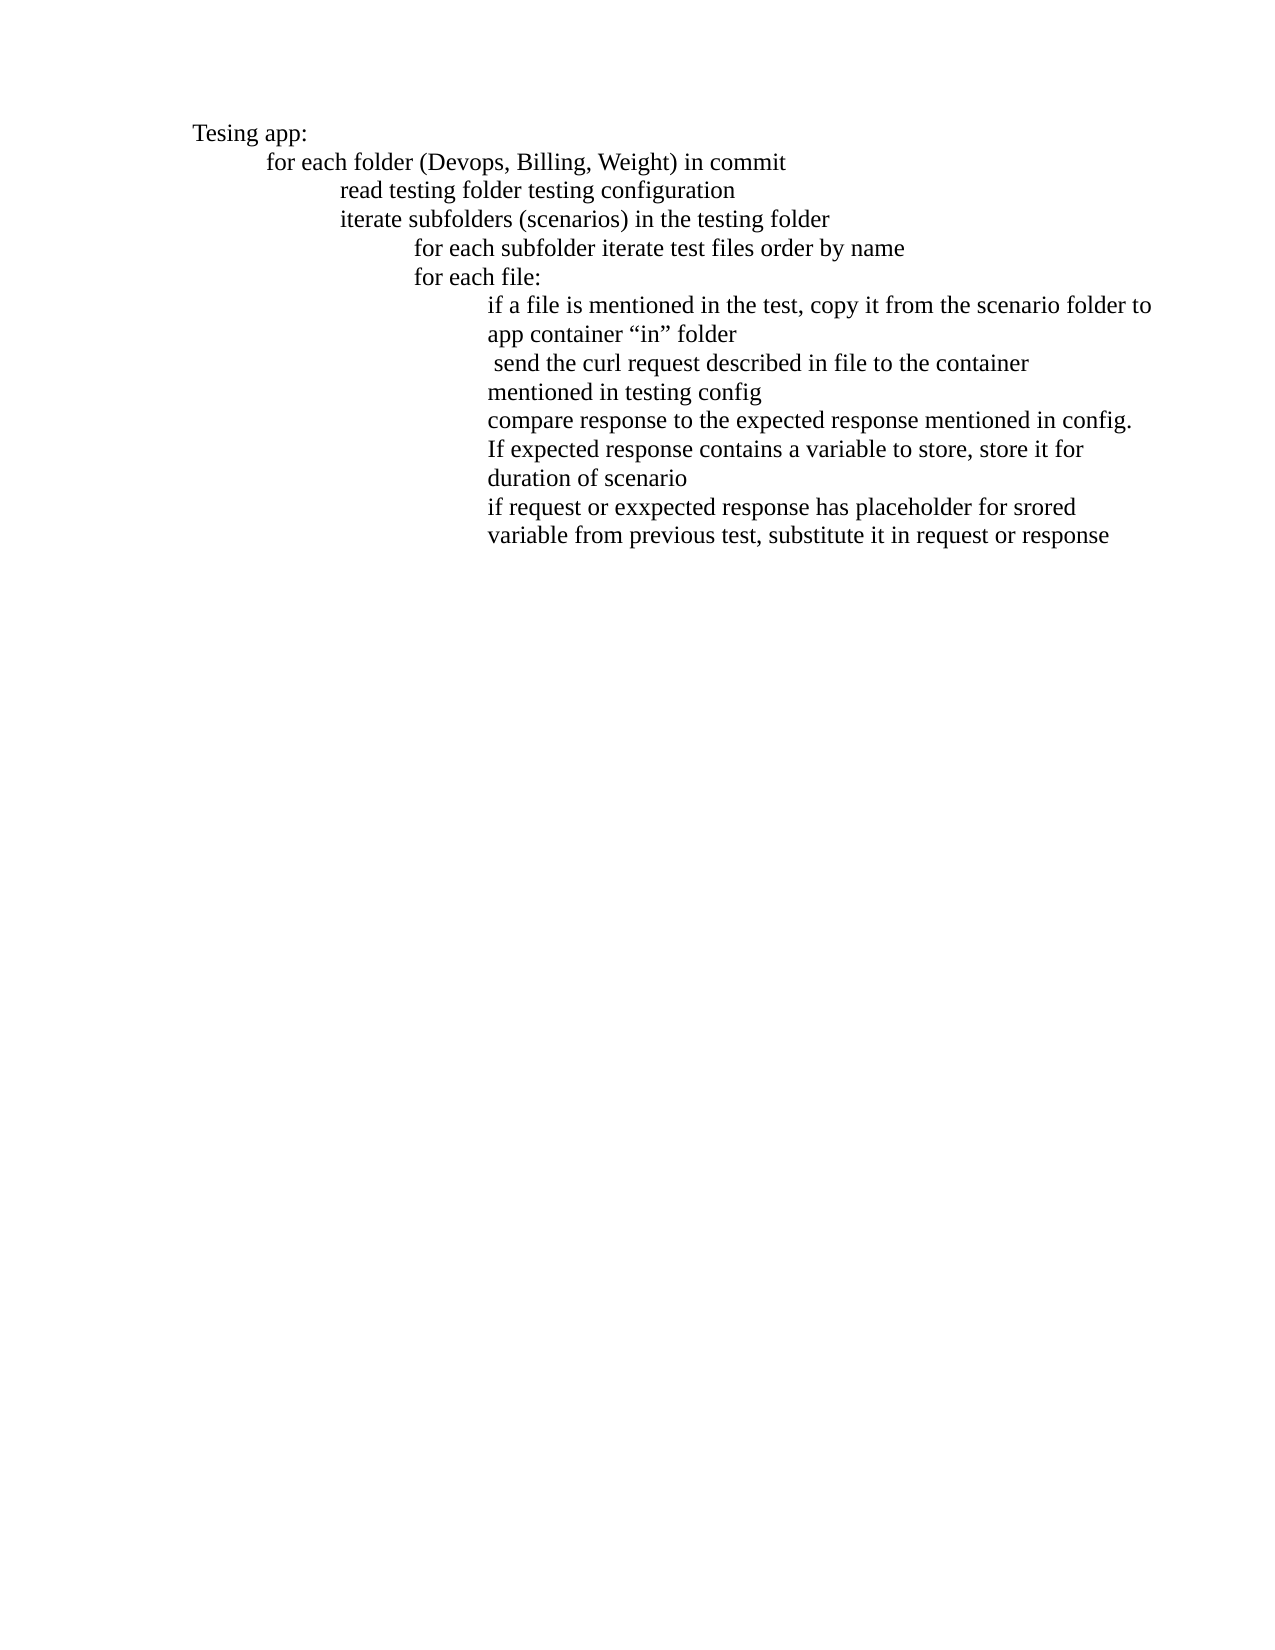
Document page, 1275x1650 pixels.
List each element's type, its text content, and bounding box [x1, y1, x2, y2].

text if request or exxpected response has placeholder for srored variable from previous test, substitute it in request or response [118, 492, 1157, 549]
text compare response to the expected response mentioned in config. [118, 406, 1157, 434]
text for each file: [118, 262, 1157, 291]
text send the curl request described in file to the container mentioned in testing config [118, 348, 1157, 406]
text If expected response contains a variable to store, store it for duration of scenario [118, 434, 1157, 492]
text for each subfolder iterate test files order by name [118, 233, 1157, 262]
text for each folder (Devops, Billing, Weight) in commit [118, 147, 1157, 176]
text iterate subfolders (scenarios) in the testing folder [118, 204, 1157, 233]
text read testing folder testing configuration [118, 176, 1157, 204]
text if a file is mentioned in the test, copy it from the scenario folder to app container “in” folder [118, 291, 1157, 348]
text Tesing app: [118, 118, 1157, 147]
